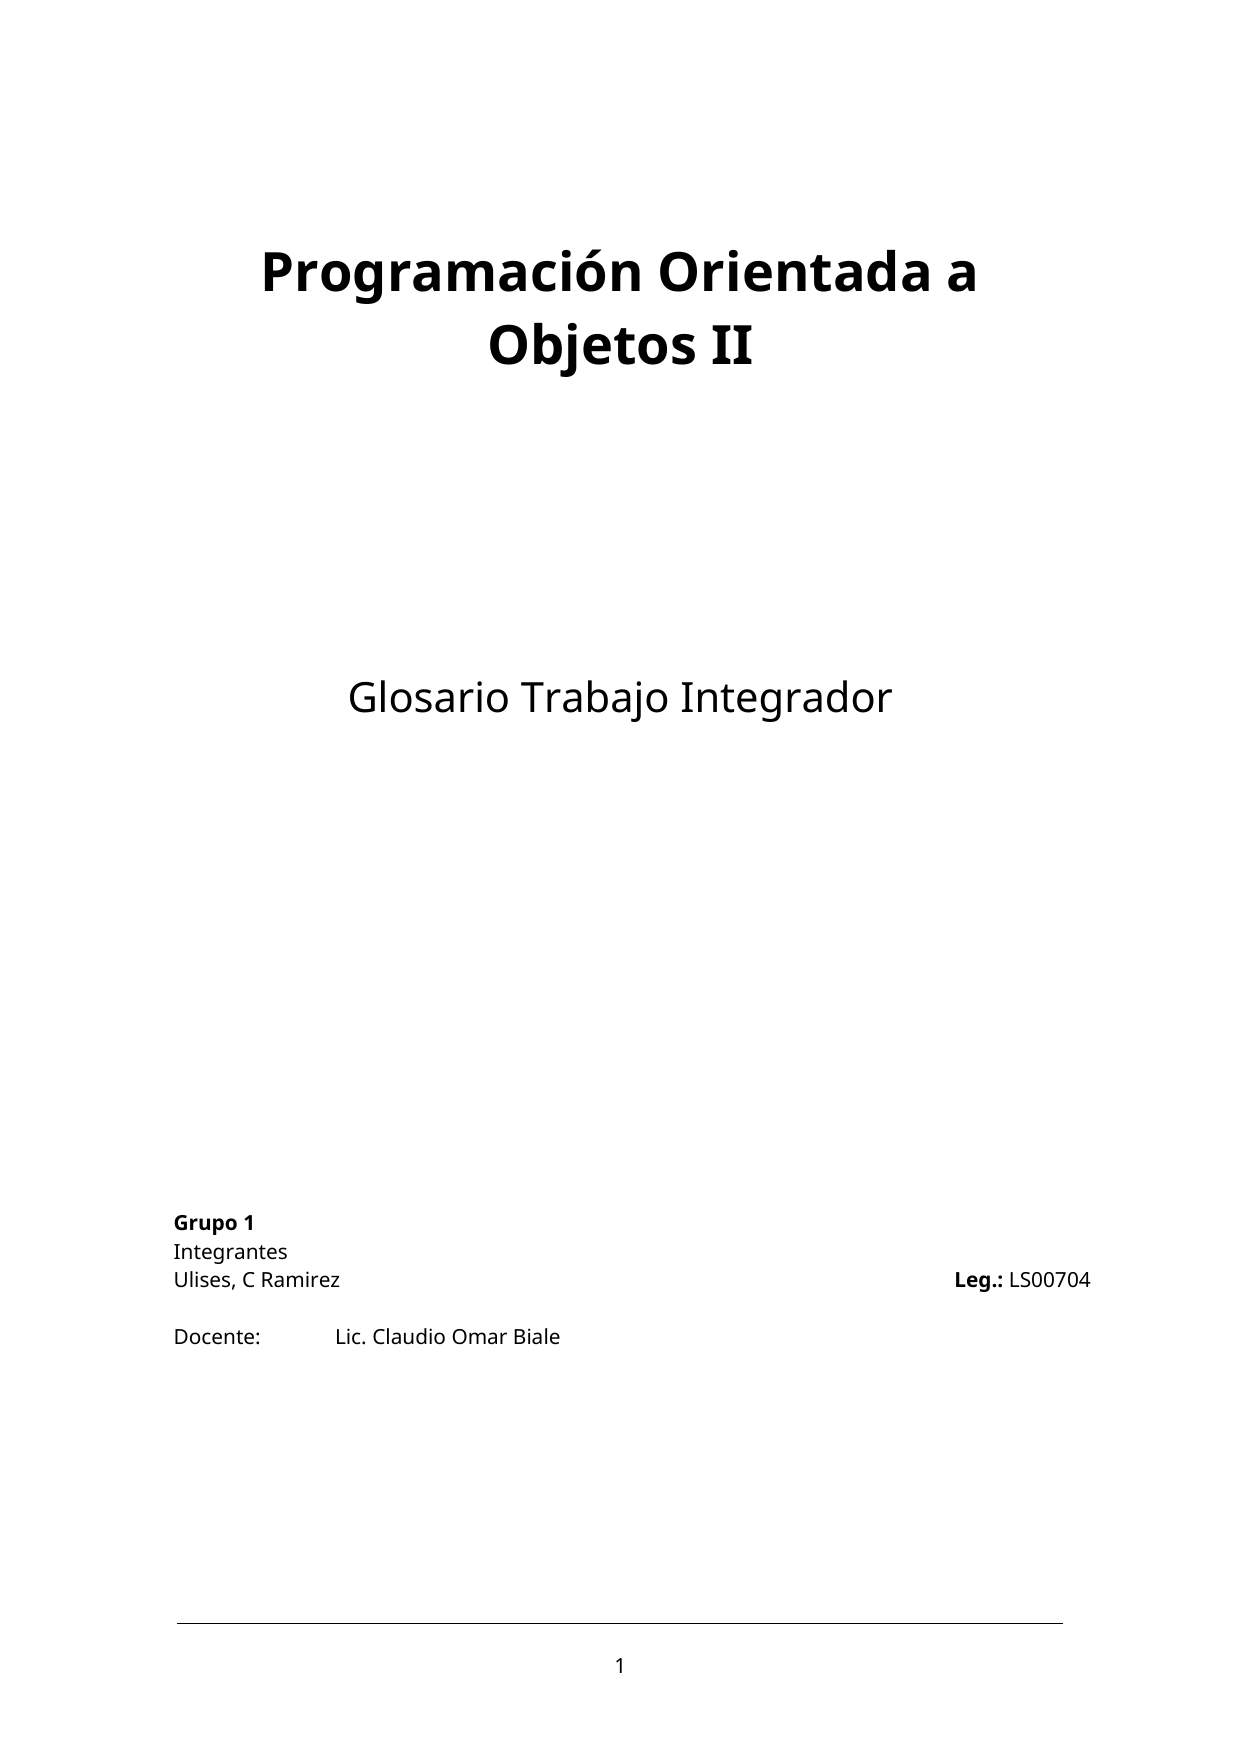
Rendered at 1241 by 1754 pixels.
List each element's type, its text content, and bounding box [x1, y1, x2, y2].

table_cell Leg.: LS00704 [891, 1265, 1098, 1294]
table_cell Ulises, C Ramirez [166, 1265, 891, 1294]
text Programación Orientada a Objetos II [177, 233, 1063, 381]
table_cell Integrantes [166, 1237, 1098, 1265]
table_header Lic. Claudio Omar Biale [328, 1322, 1098, 1351]
table_header Grupo 1 [166, 1209, 1098, 1237]
text Glosario Trabajo Integrador [177, 668, 1063, 725]
table_header Docente: [166, 1322, 327, 1351]
